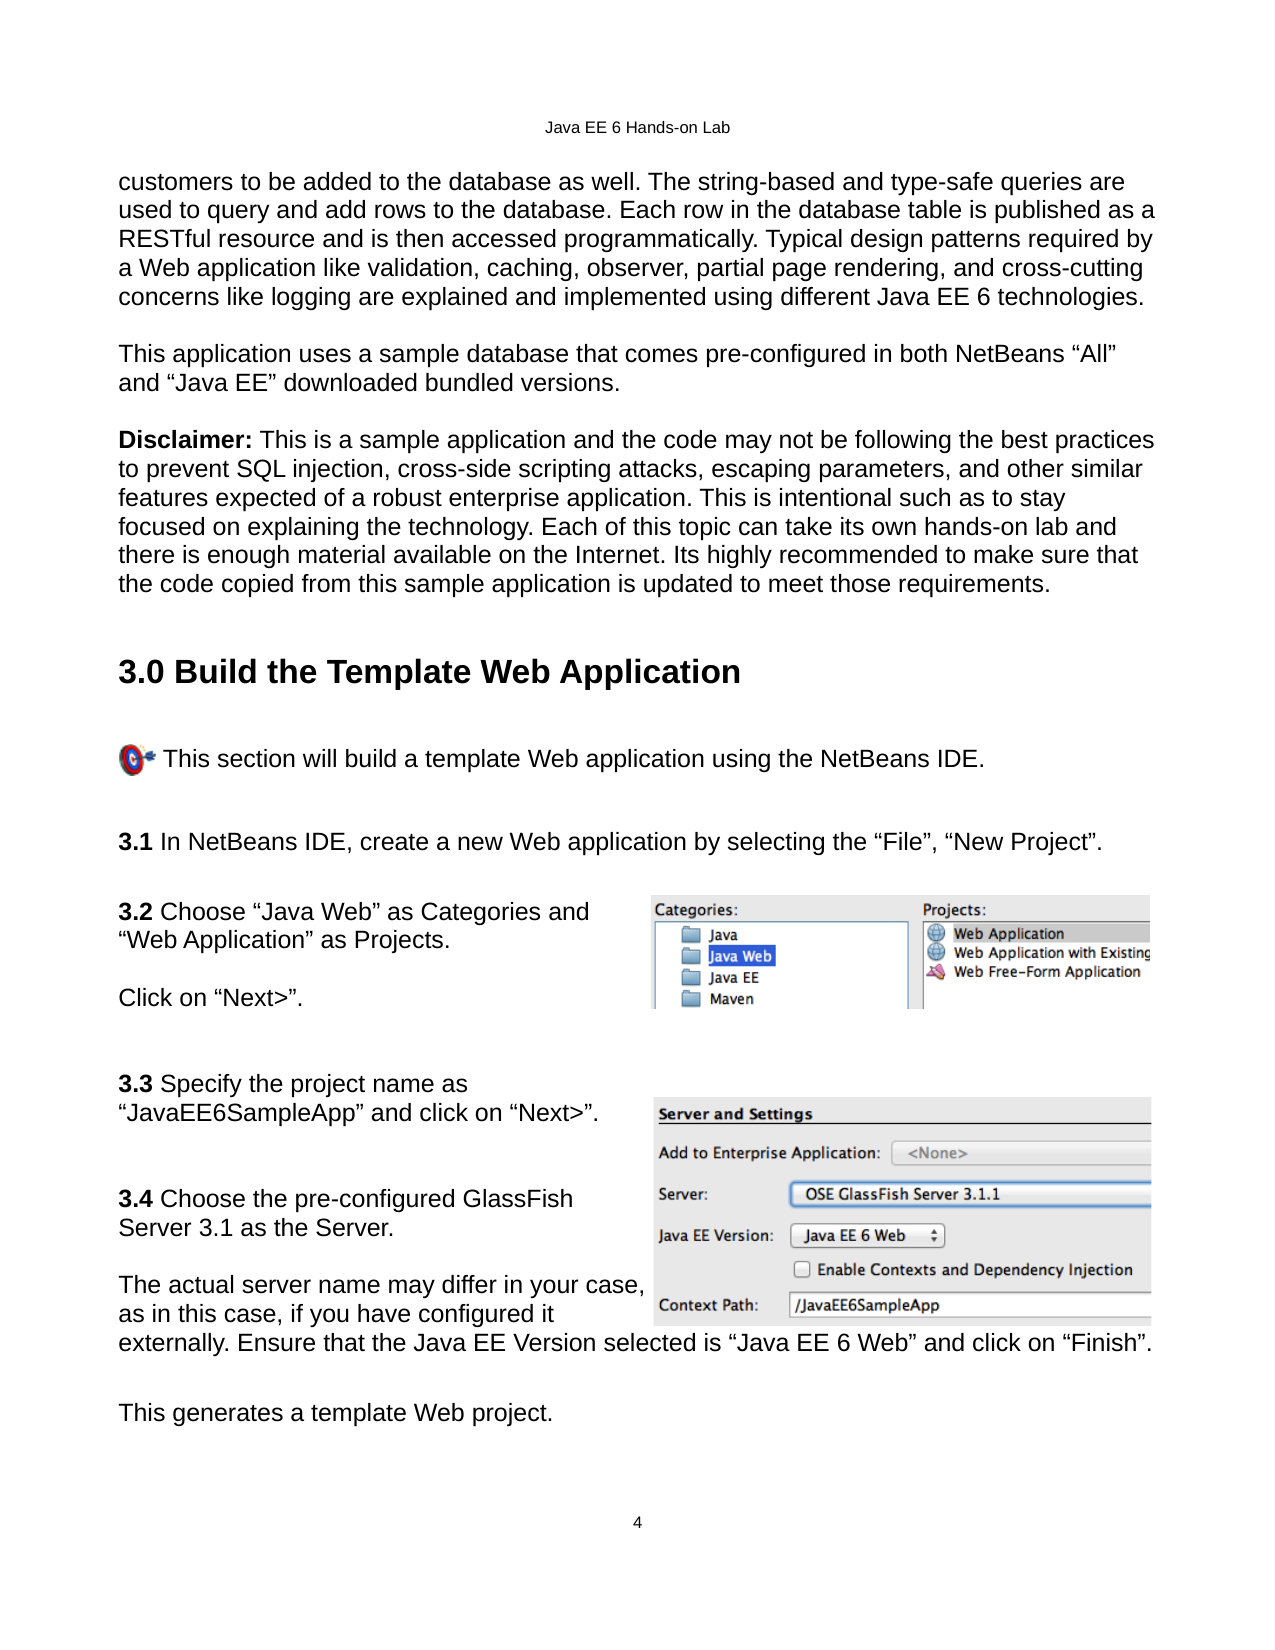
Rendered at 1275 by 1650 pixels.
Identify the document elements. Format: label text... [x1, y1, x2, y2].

table_header [118, 744, 163, 785]
text 3.1 In NetBeans IDE, create a new Web application by selecting the “File”, “New Project”. [118, 827, 1157, 884]
text This generates a template Web project. [118, 1369, 1157, 1455]
text 3.2 Choose “Java Web” as Categories and “Web Application” as Projects. Click on “Next>”. 3.3 Specify the project name as “JavaEE6SampleApp” and click on “Next>”. 3.4 Choose the pre-configured GlassFish Server 3.1 as the Server. The actual server name may differ in your case, as in this case, if you have configured it externally. Ensure that the Java EE Version selected is “Java EE 6 Web” and click on “Finish”. [118, 897, 1157, 1357]
picture [650, 895, 1150, 1009]
text customers to be added to the database as well. The string-based and type-safe queries are used to query and add rows to the database. Each row in the database table is published as a RESTful resource and is then accessed programmatically. Typical design patterns required by a Web application like validation, caching, observer, partial page rendering, and cross-cutting concerns like logging are explained and implemented using different Java EE 6 technologies. [118, 167, 1157, 311]
subtitle 3.0 Build the Template Web Application [118, 652, 1157, 690]
picture [653, 1097, 1152, 1326]
table_header This section will build a template Web application using the NetBeans IDE. [163, 744, 1157, 785]
picture [118, 744, 156, 776]
text This application uses a sample database that comes pre-configured in both NetBeans “All” and “Java EE” downloaded bundled versions. [118, 311, 1157, 397]
text Disclaimer: This is a sample application and the code may not be following the best practices to prevent SQL injection, cross-side scripting attacks, escaping parameters, and other similar features expected of a robust enterprise application. This is intentional such as to stay focused on explaining the technology. Each of this topic can take its own hands-on lab and there is enough material available on the Internet. Its highly recommended to make sure that the code copied from this sample application is updated to meet those requirements. [118, 426, 1157, 598]
